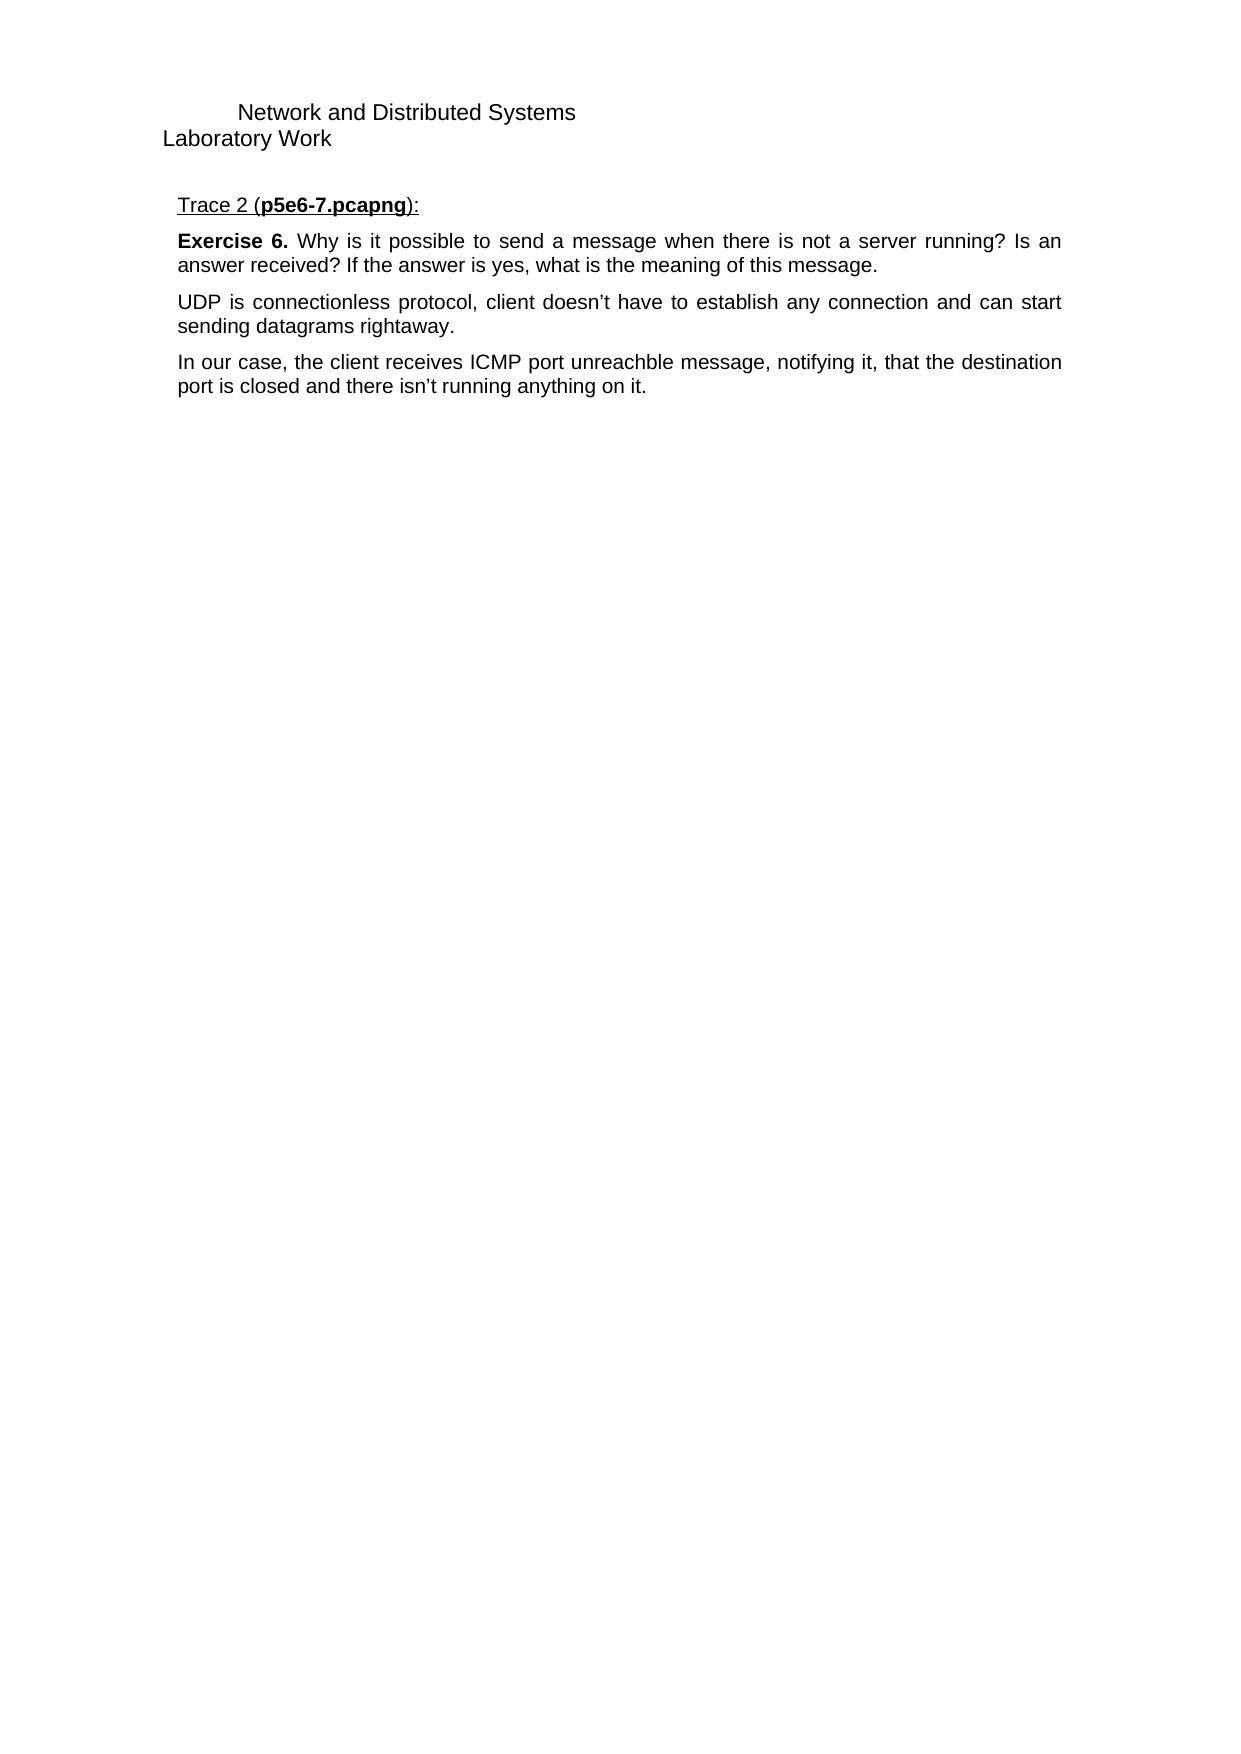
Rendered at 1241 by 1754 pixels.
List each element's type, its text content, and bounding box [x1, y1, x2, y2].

text In our case, the client receives ICMP port unreachble message, notifying it, that the destination port is closed and there isn’t running anything on it. [177, 350, 1063, 398]
text UDP is connectionless protocol, client doesn’t have to establish any connection and can start sending datagrams rightaway. [177, 289, 1063, 337]
text Trace 2 (p5e6-7.pcapng): [177, 193, 1063, 217]
text Exercise 6. Why is it possible to send a message when there is not a server running? Is an answer received? If the answer is yes, what is the meaning of this message. [177, 229, 1063, 277]
